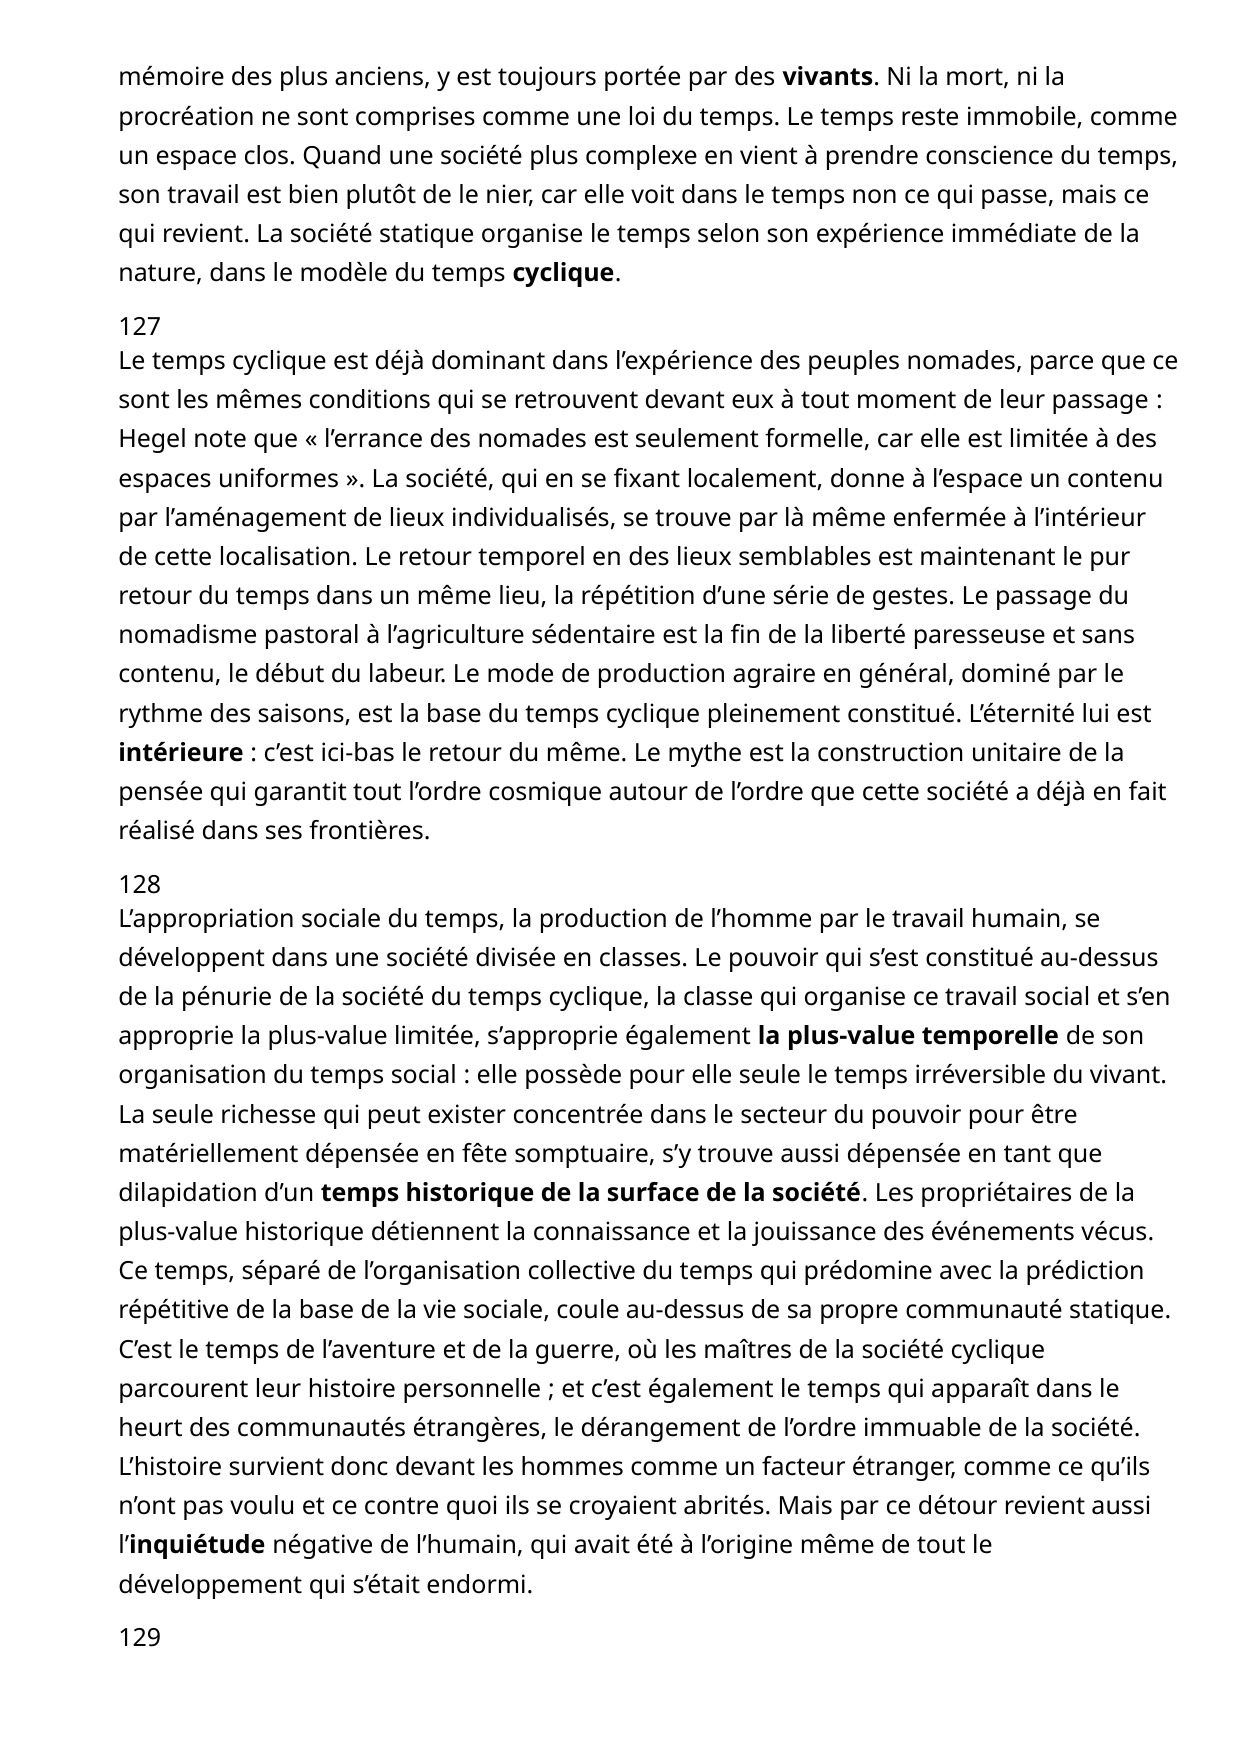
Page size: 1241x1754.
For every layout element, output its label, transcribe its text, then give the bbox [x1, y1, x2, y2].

text 128 [118, 866, 1181, 901]
text 129 [118, 1620, 1181, 1654]
text 127 [118, 309, 1181, 343]
text Le temps cyclique est déjà dominant dans l’expérience des peuples nomades, parce que ce sont les mêmes conditions qui se retrouvent devant eux à tout moment de leur passage : Hegel note que « l’errance des nomades est seulement formelle, car elle est limitée à des espaces uniformes ». La société, qui en se fixant localement, donne à l’espace un contenu par l’aménagement de lieux individualisés, se trouve par là même enfermée à l’intérieur de cette localisation. Le retour temporel en des lieux semblables est maintenant le pur retour du temps dans un même lieu, la répétition d’une série de gestes. Le passage du nomadisme pastoral à l’agriculture sédentaire est la fin de la liberté paresseuse et sans contenu, le début du labeur. Le mode de production agraire en général, dominé par le rythme des saisons, est la base du temps cyclique pleinement constitué. L’éternité lui est intérieure : c’est ici-bas le retour du même. Le mythe est la construction unitaire de la pensée qui garantit tout l’ordre cosmique autour de l’ordre que cette société a déjà en fait réalisé dans ses frontières. [118, 343, 1181, 847]
text mémoire des plus anciens, y est toujours portée par des vivants. Ni la mort, ni la procréation ne sont comprises comme une loi du temps. Le temps reste immobile, comme un espace clos. Quand une société plus complexe en vient à prendre conscience du temps, son travail est bien plutôt de le nier, car elle voit dans le temps non ce qui passe, mais ce qui revient. La société statique organise le temps selon son expérience immédiate de la nature, dans le modèle du temps cyclique. [118, 59, 1181, 289]
text L’appropriation sociale du temps, la production de l’homme par le travail humain, se développent dans une société divisée en classes. Le pouvoir qui s’est constitué au-dessus de la pénurie de la société du temps cyclique, la classe qui organise ce travail social et s’en approprie la plus-value limitée, s’approprie également la plus-value temporelle de son organisation du temps social : elle possède pour elle seule le temps irréversible du vivant. La seule richesse qui peut exister concentrée dans le secteur du pouvoir pour être matériellement dépensée en fête somptuaire, s’y trouve aussi dépensée en tant que dilapidation d’un temps historique de la surface de la société. Les propriétaires de la plus-value historique détiennent la connaissance et la jouissance des événements vécus. Ce temps, séparé de l’organisation collective du temps qui prédomine avec la prédiction répétitive de la base de la vie sociale, coule au-dessus de sa propre communauté statique. C’est le temps de l’aventure et de la guerre, où les maîtres de la société cyclique parcourent leur histoire personnelle ; et c’est également le temps qui apparaît dans le heurt des communautés étrangères, le dérangement de l’ordre immuable de la société. L’histoire survient donc devant les hommes comme un facteur étranger, comme ce qu’ils n’ont pas voulu et ce contre quoi ils se croyaient abrités. Mais par ce détour revient aussi l’inquiétude négative de l’humain, qui avait été à l’origine même de tout le développement qui s’était endormi. [118, 901, 1181, 1600]
